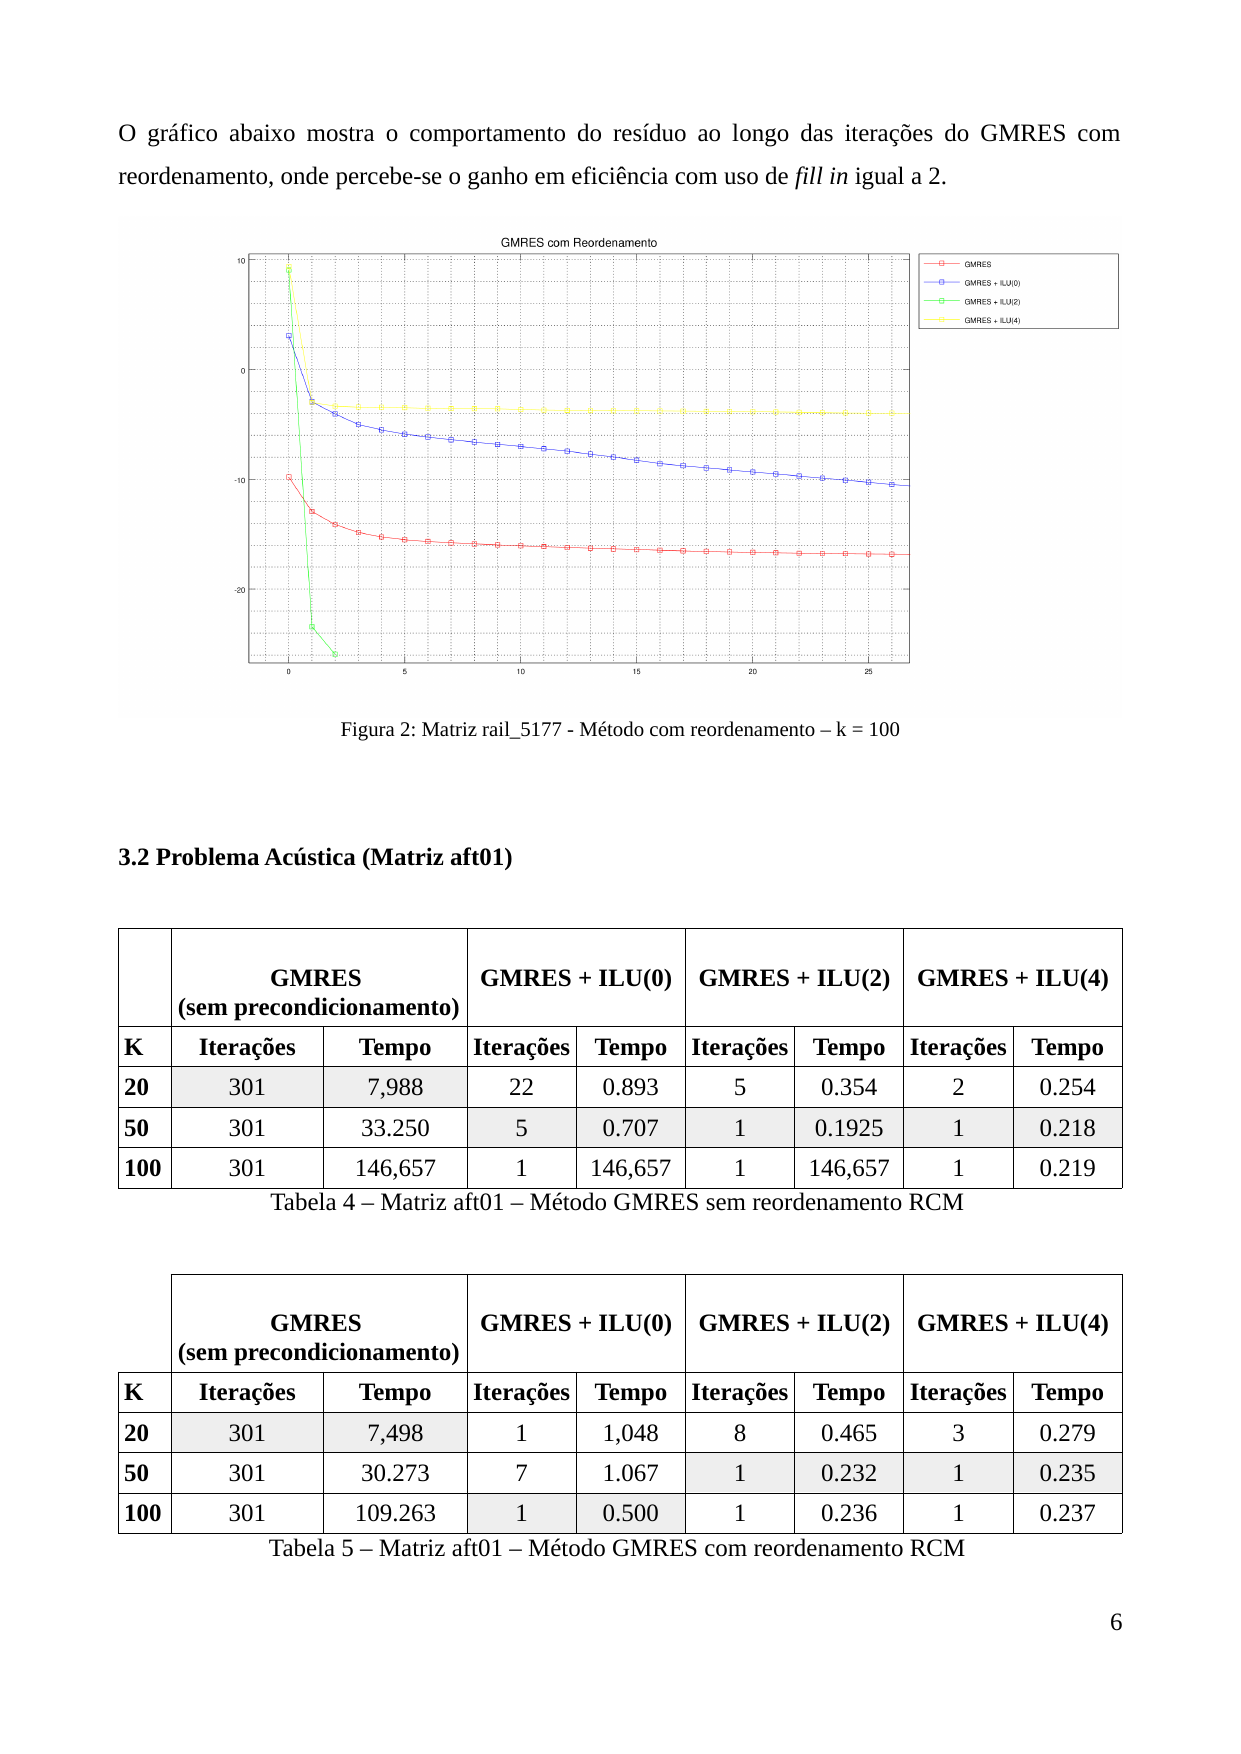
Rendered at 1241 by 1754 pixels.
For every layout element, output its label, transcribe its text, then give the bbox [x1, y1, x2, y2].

table_header GMRES (sem precondicionamento) [172, 1275, 467, 1372]
table_cell 2 [904, 1067, 1013, 1107]
table_cell 50 [119, 1108, 171, 1147]
table_cell 1 [468, 1413, 576, 1452]
table_cell 301 [172, 1413, 323, 1452]
table_cell Tempo [1014, 1027, 1122, 1066]
table_cell 146,657 [795, 1148, 903, 1187]
table_cell 0.893 [577, 1067, 685, 1107]
table_cell 1 [686, 1108, 794, 1147]
table_cell 7 [468, 1453, 576, 1492]
text 3.2 Problema Acústica (Matriz aft01) [118, 842, 1122, 871]
table_cell 0.254 [1014, 1067, 1122, 1107]
table_cell Iterações [172, 1027, 323, 1066]
table_header GMRES + ILU(0) [468, 929, 685, 1026]
table_cell 100 [119, 1148, 171, 1187]
table_cell Iterações [468, 1373, 576, 1412]
table_header [118, 1274, 171, 1372]
table_cell 20 [119, 1413, 171, 1452]
table_header [119, 929, 171, 1026]
table_cell 1 [686, 1148, 794, 1187]
table_cell Iterações [904, 1373, 1013, 1412]
table_header GMRES + ILU(2) [686, 1275, 903, 1372]
table_cell 1 [904, 1108, 1013, 1147]
table_cell K [119, 1027, 171, 1066]
table_cell Iterações [904, 1027, 1013, 1066]
table_cell Tempo [324, 1027, 467, 1066]
table_cell 8 [686, 1413, 794, 1452]
table_cell 1 [686, 1494, 794, 1533]
table_cell 0.237 [1014, 1494, 1122, 1533]
table_cell 3 [904, 1413, 1013, 1452]
text Tabela 4 – Matriz aft01 – Método GMRES sem reordenamento RCM [118, 1189, 1122, 1216]
table_cell Tempo [577, 1373, 685, 1412]
table_cell 0.236 [795, 1494, 903, 1533]
table_cell 0.354 [795, 1067, 903, 1107]
table_cell 1 [468, 1494, 576, 1533]
table_cell 20 [119, 1067, 171, 1107]
table_cell 146,657 [324, 1148, 467, 1187]
picture [118, 216, 1123, 718]
table_header GMRES + ILU(0) [468, 1275, 685, 1372]
table_cell 1 [468, 1148, 576, 1187]
table_cell 0.707 [577, 1108, 685, 1147]
table_cell 109.263 [324, 1494, 467, 1533]
table_header GMRES + ILU(4) [904, 1275, 1122, 1372]
table_cell 7,988 [324, 1067, 467, 1107]
table_cell 1 [686, 1453, 794, 1492]
table_cell K [119, 1373, 171, 1412]
table_cell 1 [904, 1148, 1013, 1187]
table_cell 0.235 [1014, 1453, 1122, 1492]
table_header GMRES + ILU(4) [904, 929, 1122, 1026]
table_cell Iterações [686, 1373, 794, 1412]
table_header GMRES + ILU(2) [686, 929, 903, 1026]
text Figura 2: Matriz rail_5177 - Método com reordenamento – k = 100 [118, 718, 1122, 741]
table_cell 7,498 [324, 1413, 467, 1452]
table_cell 301 [172, 1067, 323, 1107]
table_cell 0.465 [795, 1413, 903, 1452]
table_cell 1.067 [577, 1453, 685, 1492]
table_cell 0.218 [1014, 1108, 1122, 1147]
table_cell 0.279 [1014, 1413, 1122, 1452]
table_cell Tempo [577, 1027, 685, 1066]
table_cell 5 [468, 1108, 576, 1147]
text Tabela 5 – Matriz aft01 – Método GMRES com reordenamento RCM [118, 1534, 1122, 1562]
table_cell Tempo [1014, 1373, 1122, 1412]
table_cell 1,048 [577, 1413, 685, 1452]
table_cell Tempo [795, 1373, 903, 1412]
table_cell 1 [904, 1453, 1013, 1492]
table_cell 146,657 [577, 1148, 685, 1187]
table_cell Tempo [795, 1027, 903, 1066]
table_cell 33.250 [324, 1108, 467, 1147]
table_cell 301 [172, 1453, 323, 1492]
table_cell 0.500 [577, 1494, 685, 1533]
table_cell 0.232 [795, 1453, 903, 1492]
table_cell 5 [686, 1067, 794, 1107]
table_cell 100 [119, 1494, 171, 1533]
text O gráfico abaixo mostra o comportamento do resíduo ao longo das iterações do GMRES com reordenamento, onde percebe-se o ganho em eficiência com uso de fill in igual a 2. [118, 118, 1122, 190]
table_cell 0.219 [1014, 1148, 1122, 1187]
table_cell 1 [904, 1494, 1013, 1533]
table_cell 301 [172, 1494, 323, 1533]
table_cell Tempo [324, 1373, 467, 1412]
table_cell Iterações [686, 1027, 794, 1066]
table_cell Iterações [172, 1373, 323, 1412]
table_cell 0.1925 [795, 1108, 903, 1147]
table_cell 50 [119, 1453, 171, 1492]
table_cell 30.273 [324, 1453, 467, 1492]
table_header GMRES (sem precondicionamento) [172, 929, 467, 1026]
table_cell 301 [172, 1108, 323, 1147]
table_cell Iterações [468, 1027, 576, 1066]
table_cell 301 [172, 1148, 323, 1187]
table_cell 22 [468, 1067, 576, 1107]
